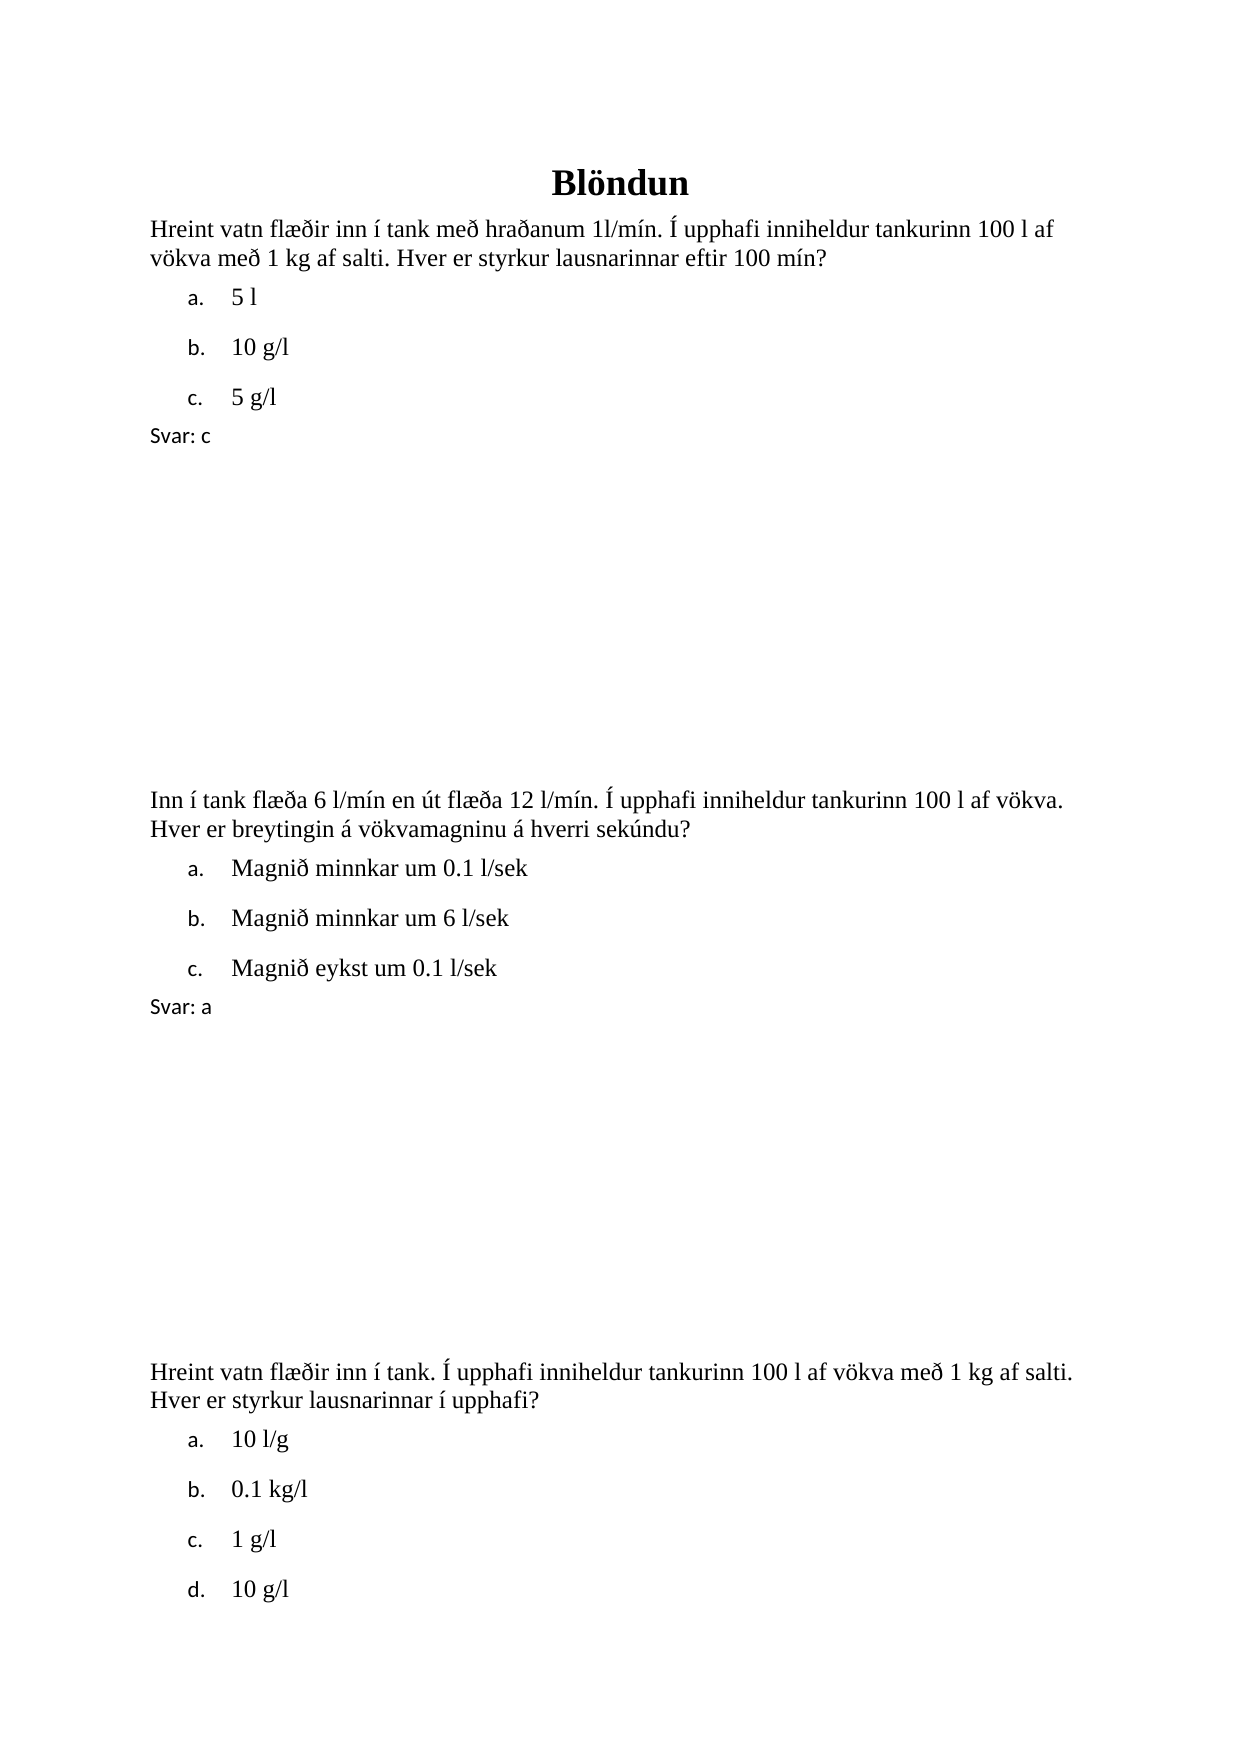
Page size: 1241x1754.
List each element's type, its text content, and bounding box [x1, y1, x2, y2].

list 5 l [187, 282, 1090, 311]
list 0.1 kg/l [187, 1474, 1090, 1503]
list 10 g/l [187, 332, 1090, 361]
list Magnið eykst um 0.1 l/sek [187, 953, 1090, 982]
text Hreint vatn flæðir inn í tank. Í upphafi inniheldur tankurinn 100 l af vökva með 1 kg af salti. Hver er styrkur lausnarinnar í upphafi? [150, 1357, 1090, 1414]
list Magnið minnkar um 0.1 l/sek [187, 853, 1090, 882]
list 5 g/l [187, 382, 1090, 411]
text Hreint vatn flæðir inn í tank með hraðanum 1l/mín. Í upphafi inniheldur tankurinn 100 l af vökva með 1 kg af salti. Hver er styrkur lausnarinnar eftir 100 mín? [150, 214, 1090, 271]
list Magnið minnkar um 6 l/sek [187, 903, 1090, 932]
text Blöndun [150, 160, 1090, 203]
list 1 g/l [187, 1524, 1090, 1553]
text Svar: c [150, 421, 1090, 449]
list 10 g/l [187, 1574, 1090, 1603]
text Svar: a [150, 992, 1090, 1021]
text Inn í tank flæða 6 l/mín en út flæða 12 l/mín. Í upphafi inniheldur tankurinn 100 l af vökva. Hver er breytingin á vökvamagninu á hverri sekúndu? [150, 785, 1090, 843]
list 10 l/g [187, 1424, 1090, 1454]
